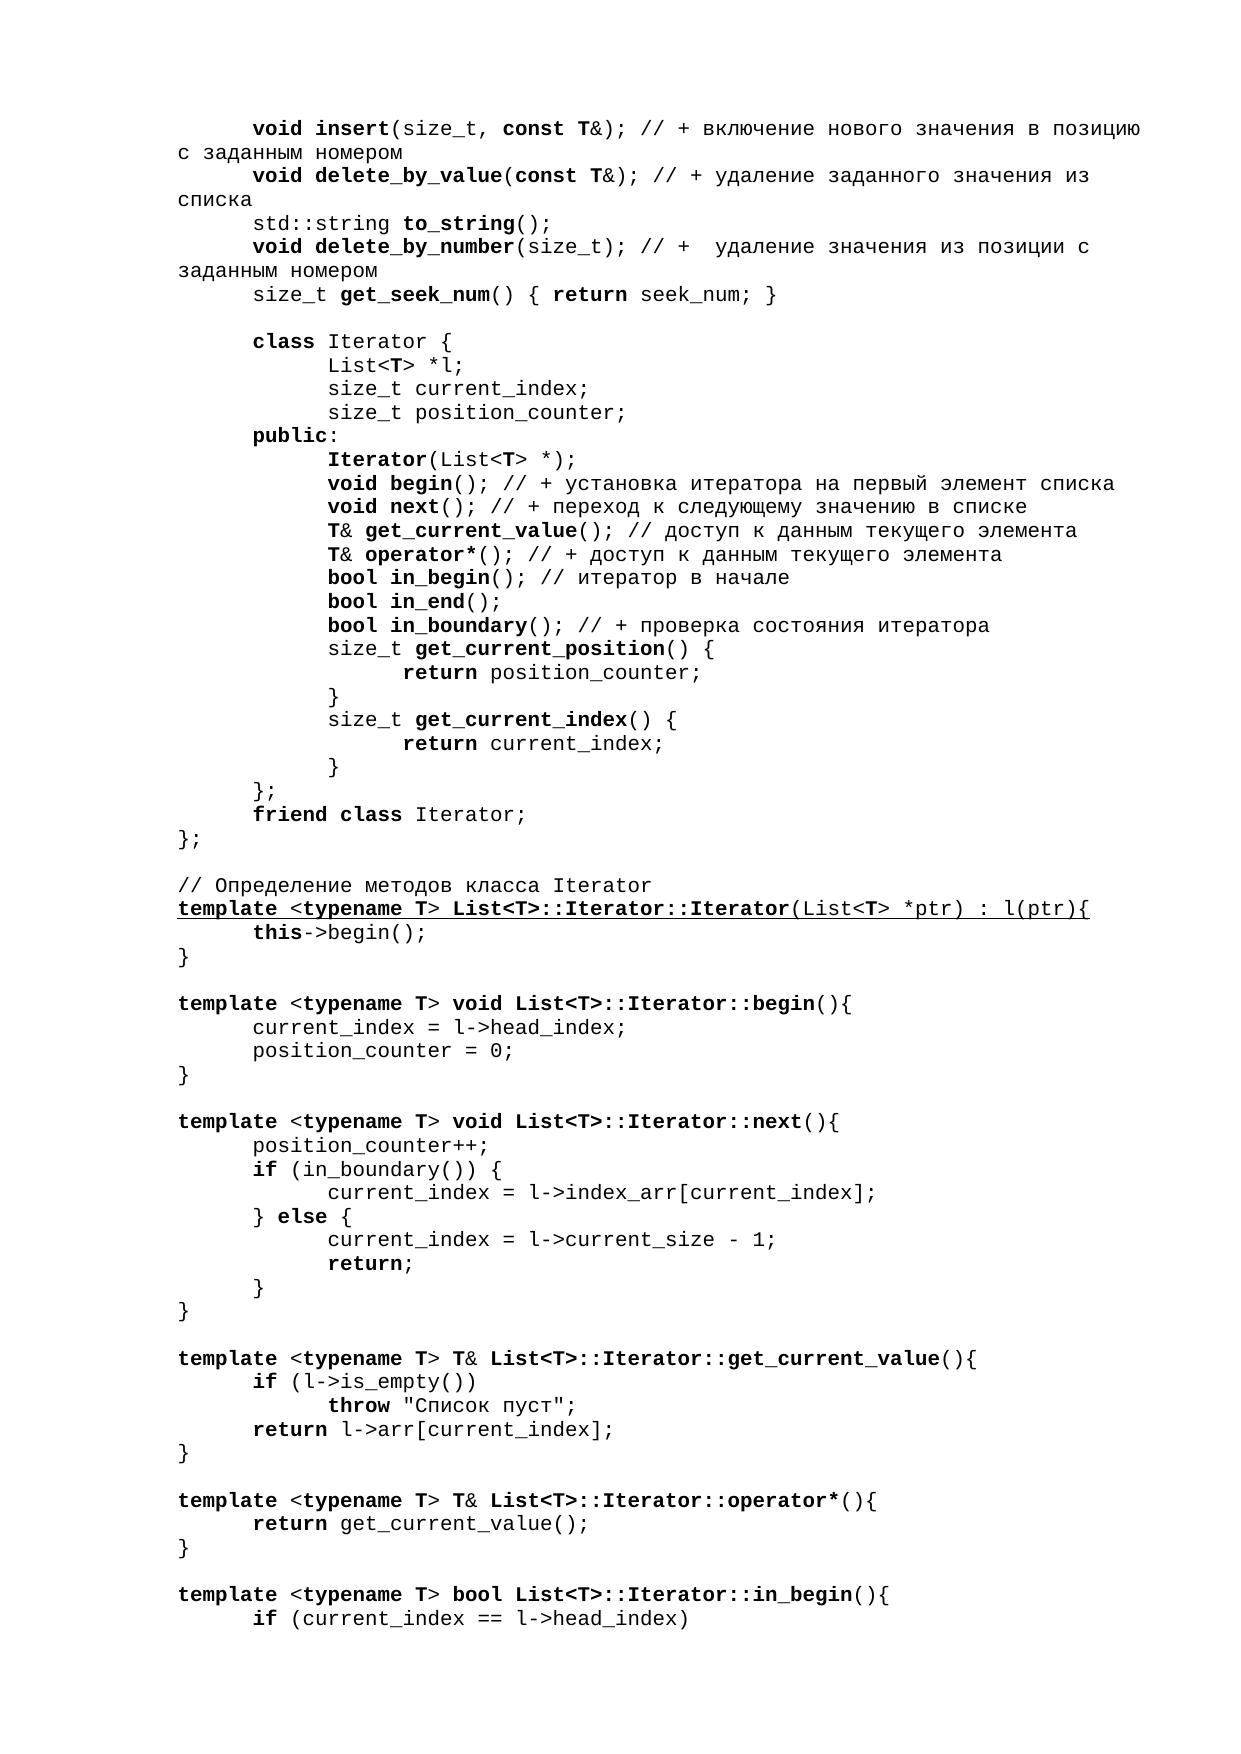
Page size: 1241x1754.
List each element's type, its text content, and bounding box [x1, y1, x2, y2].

text if (current_index == l->head_index) [177, 1608, 1152, 1631]
text size_t get_current_index() { [177, 709, 1152, 733]
text } [177, 1300, 1152, 1324]
text return get_current_value(); [177, 1513, 1152, 1537]
text } [177, 1537, 1152, 1561]
text current_index = l->index_arr[current_index]; [177, 1182, 1152, 1206]
text current_index = l->current_size - 1; [177, 1229, 1152, 1253]
text size_t current_index; [177, 378, 1152, 402]
text return current_index; [177, 733, 1152, 757]
text position_counter++; [177, 1135, 1152, 1158]
text return; [177, 1253, 1152, 1277]
text size_t position_counter; [177, 402, 1152, 426]
text if (in_boundary()) { [177, 1158, 1152, 1182]
text Iterator(List<T> *); [177, 449, 1152, 473]
text bool in_end(); [177, 591, 1152, 615]
text void insert(size_t, const T&); // + включение нового значения в позицию с заданным номером [177, 118, 1152, 165]
text if (l->is_empty()) [177, 1371, 1152, 1395]
text } [177, 946, 1152, 969]
text throw "Список пуст"; [177, 1395, 1152, 1419]
text this->begin(); [177, 922, 1152, 946]
text template <typename T> List<T>::Iterator::Iterator(List<T> *ptr) : l(ptr){ [177, 898, 1152, 922]
text template <typename T> void List<T>::Iterator::begin(){ [177, 993, 1152, 1017]
text void delete_by_number(size_t); // + удаление значения из позиции с заданным номером [177, 236, 1152, 284]
text position_counter = 0; [177, 1040, 1152, 1064]
text template <typename T> void List<T>::Iterator::next(){ [177, 1111, 1152, 1135]
text } [177, 757, 1152, 780]
text } [177, 1277, 1152, 1300]
text template <typename T> T& List<T>::Iterator::get_current_value(){ [177, 1348, 1152, 1371]
text current_index = l->head_index; [177, 1017, 1152, 1040]
text } [177, 1064, 1152, 1088]
text return position_counter; [177, 662, 1152, 686]
text template <typename T> bool List<T>::Iterator::in_begin(){ [177, 1584, 1152, 1608]
text size_t get_current_position() { [177, 638, 1152, 662]
text void next(); // + переход к следующему значению в списке [177, 496, 1152, 520]
text return l->arr[current_index]; [177, 1419, 1152, 1442]
text size_t get_seek_num() { return seek_num; } [177, 284, 1152, 307]
text } [177, 1442, 1152, 1466]
text T& operator*(); // + доступ к данным текущего элемента [177, 544, 1152, 567]
text // Определение методов класса Iterator [177, 875, 1152, 898]
text class Iterator { [177, 331, 1152, 354]
text List<T> *l; [177, 354, 1152, 378]
text template <typename T> T& List<T>::Iterator::operator*(){ [177, 1489, 1152, 1513]
text void delete_by_value(const T&); // + удаление заданного значения из списка [177, 165, 1152, 213]
text std::string to_string(); [177, 213, 1152, 236]
text }; [177, 780, 1152, 804]
text public: [177, 426, 1152, 449]
text friend class Iterator; [177, 804, 1152, 827]
text void begin(); // + установка итератора на первый элемент списка [177, 473, 1152, 496]
text bool in_begin(); // итератор в начале [177, 567, 1152, 591]
text } else { [177, 1206, 1152, 1229]
text }; [177, 827, 1152, 851]
text bool in_boundary(); // + проверка состояния итератора [177, 615, 1152, 638]
text T& get_current_value(); // доступ к данным текущего элемента [177, 520, 1152, 544]
text } [177, 686, 1152, 709]
